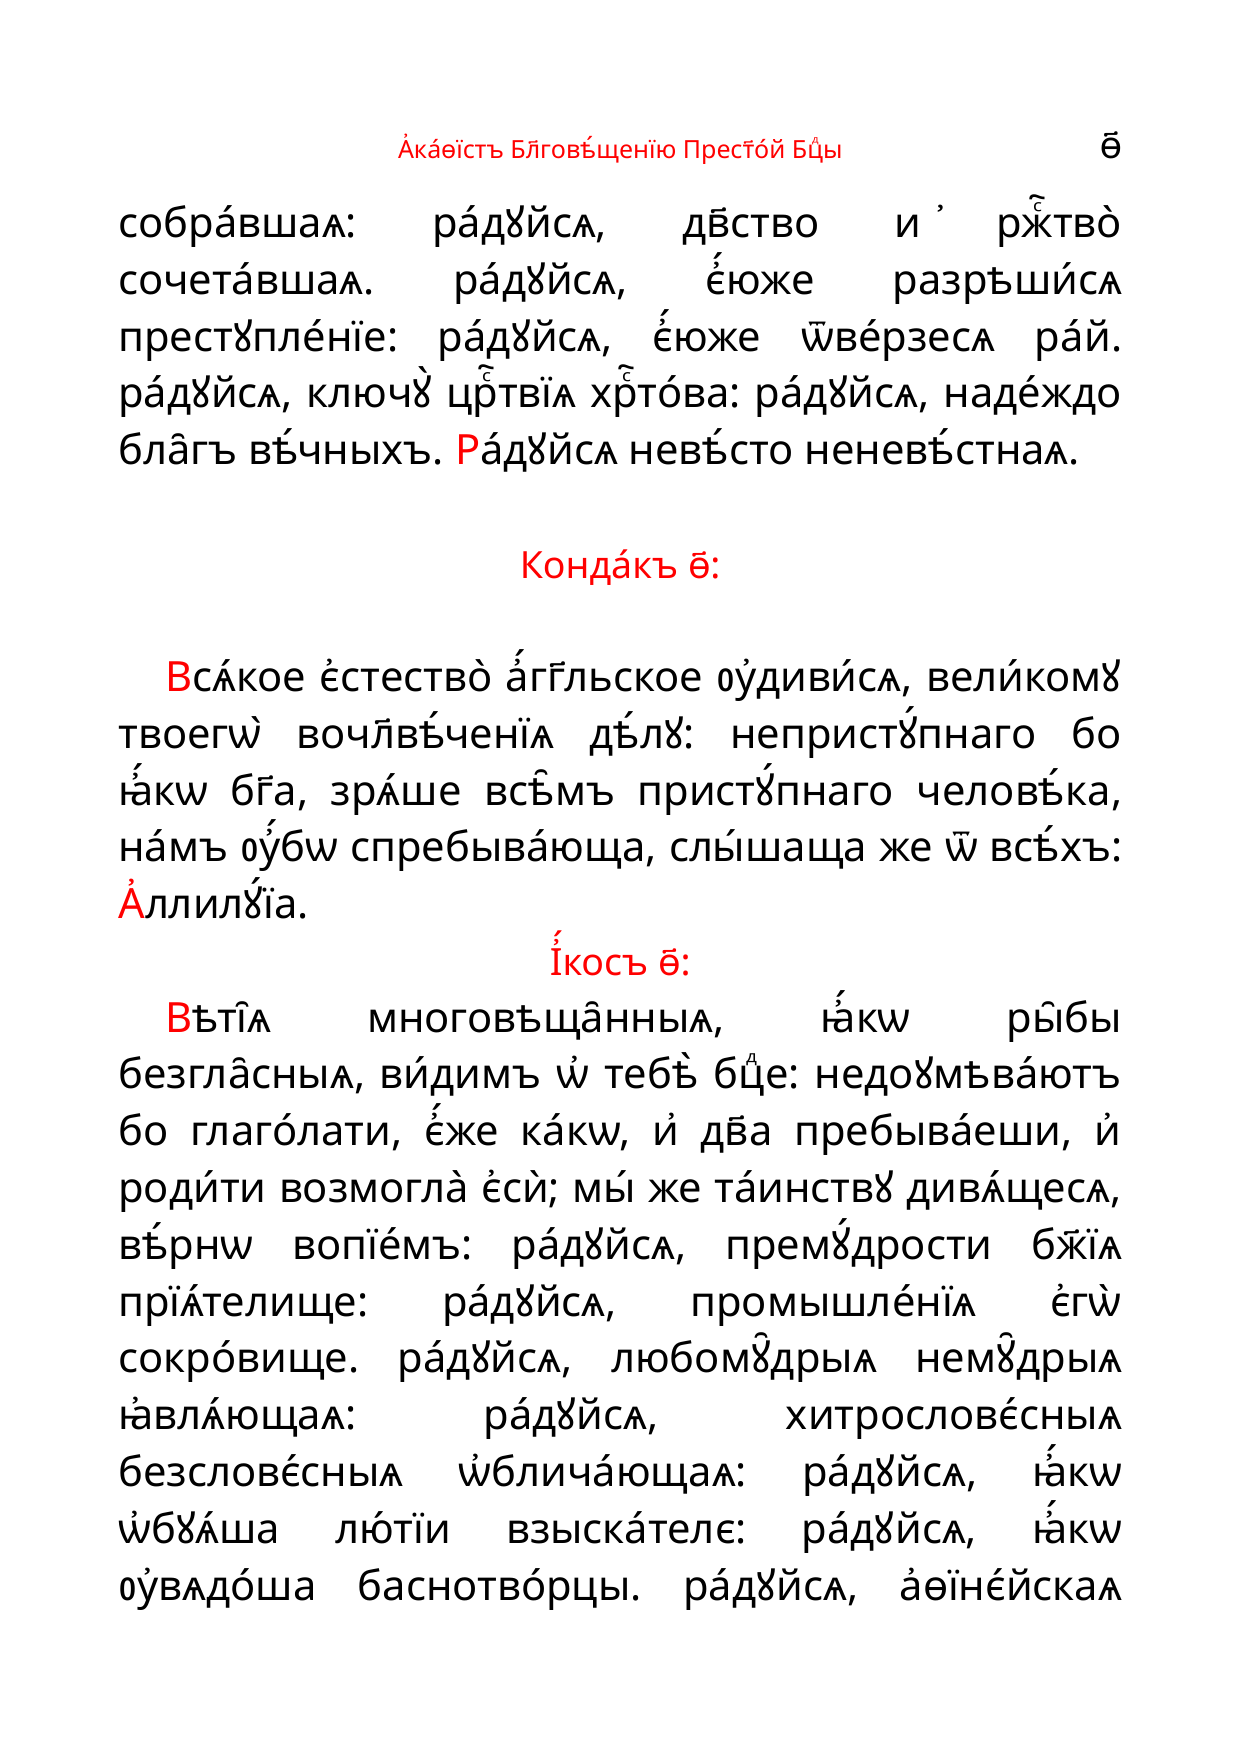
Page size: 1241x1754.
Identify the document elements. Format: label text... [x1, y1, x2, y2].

text Всѧ́кое є҆стество̀ а҆́гг҃льское ᲂу҆диви́сѧ, вели́комꙋ твоегѡ̀ вочл҃вѣ́ченїѧ дѣ́лꙋ: непристꙋ́пнаго бо ꙗ҆́кѡ бг҃а, зрѧ́ше всѣ̑мъ пристꙋ́пнаго человѣ́ка, на́мъ ᲂу҆́бѡ спребыва́юща, слы́шаща же ѿ всѣ́хъ: А҆ллилꙋ́їа. [118, 601, 1122, 931]
subtitle Конда́къ ѳ҃: [118, 501, 1122, 589]
text Вѣті̑ѧ многовѣща̑нныѧ, ꙗ҆́кѡ ры̑бы безгла̑сныѧ, ви́димъ ѡ҆ тебѣ̀ бцⷣе: недоꙋмѣва́ютъ бо глаго́лати, є҆́же ка́кѡ, и҆ дв҃а пребыва́еши, и҆ роди́ти возмогла̀ є҆сѝ; мы́ же та́инствꙋ дивѧ́щесѧ, вѣ́рнѡ вопїе́мъ: ра́дꙋйсѧ, премꙋ́дрости бж҃їѧ прїѧ́телище: ра́дꙋйсѧ, промышле́нїѧ є҆гѡ̀ сокро́вище. ра́дꙋйсѧ, любомꙋ̑дрыѧ немꙋ̑дрыѧ ꙗ҆влѧ́ющаѧ: ра́дꙋйсѧ, хитрословє́сныѧ безсловє́сныѧ ѡ҆блича́ющаѧ: ра́дꙋйсѧ, ꙗ҆́кѡ ѡ҆бꙋѧ́ша лю́тїи взыска́телє: ра́дꙋйсѧ, ꙗ҆́кѡ ᲂу҆вѧдо́ша баснотво́рцы. ра́дꙋйсѧ, а҆ѳїнє́йскаѧ [118, 986, 1122, 1612]
text собра́вшаѧ: ра́дꙋйсѧ, дв҃ство и҆ ржⷭ҇тво̀ сочета́вшаѧ. ра́дꙋйсѧ, є҆́юже разрѣши́сѧ престꙋпле́нїе: ра́дꙋйсѧ, є҆́юже ѿве́рзесѧ ра́й. ра́дꙋйсѧ, ключꙋ̀ црⷭ҇твїѧ хрⷭ҇то́ва: ра́дꙋйсѧ, наде́ждо бла̑гъ вѣ́чныхъ. Ра́дꙋйсѧ невѣ́сто неневѣ́стнаѧ. [118, 193, 1122, 477]
text І҆́косъ ѳ҃: [118, 931, 1122, 986]
